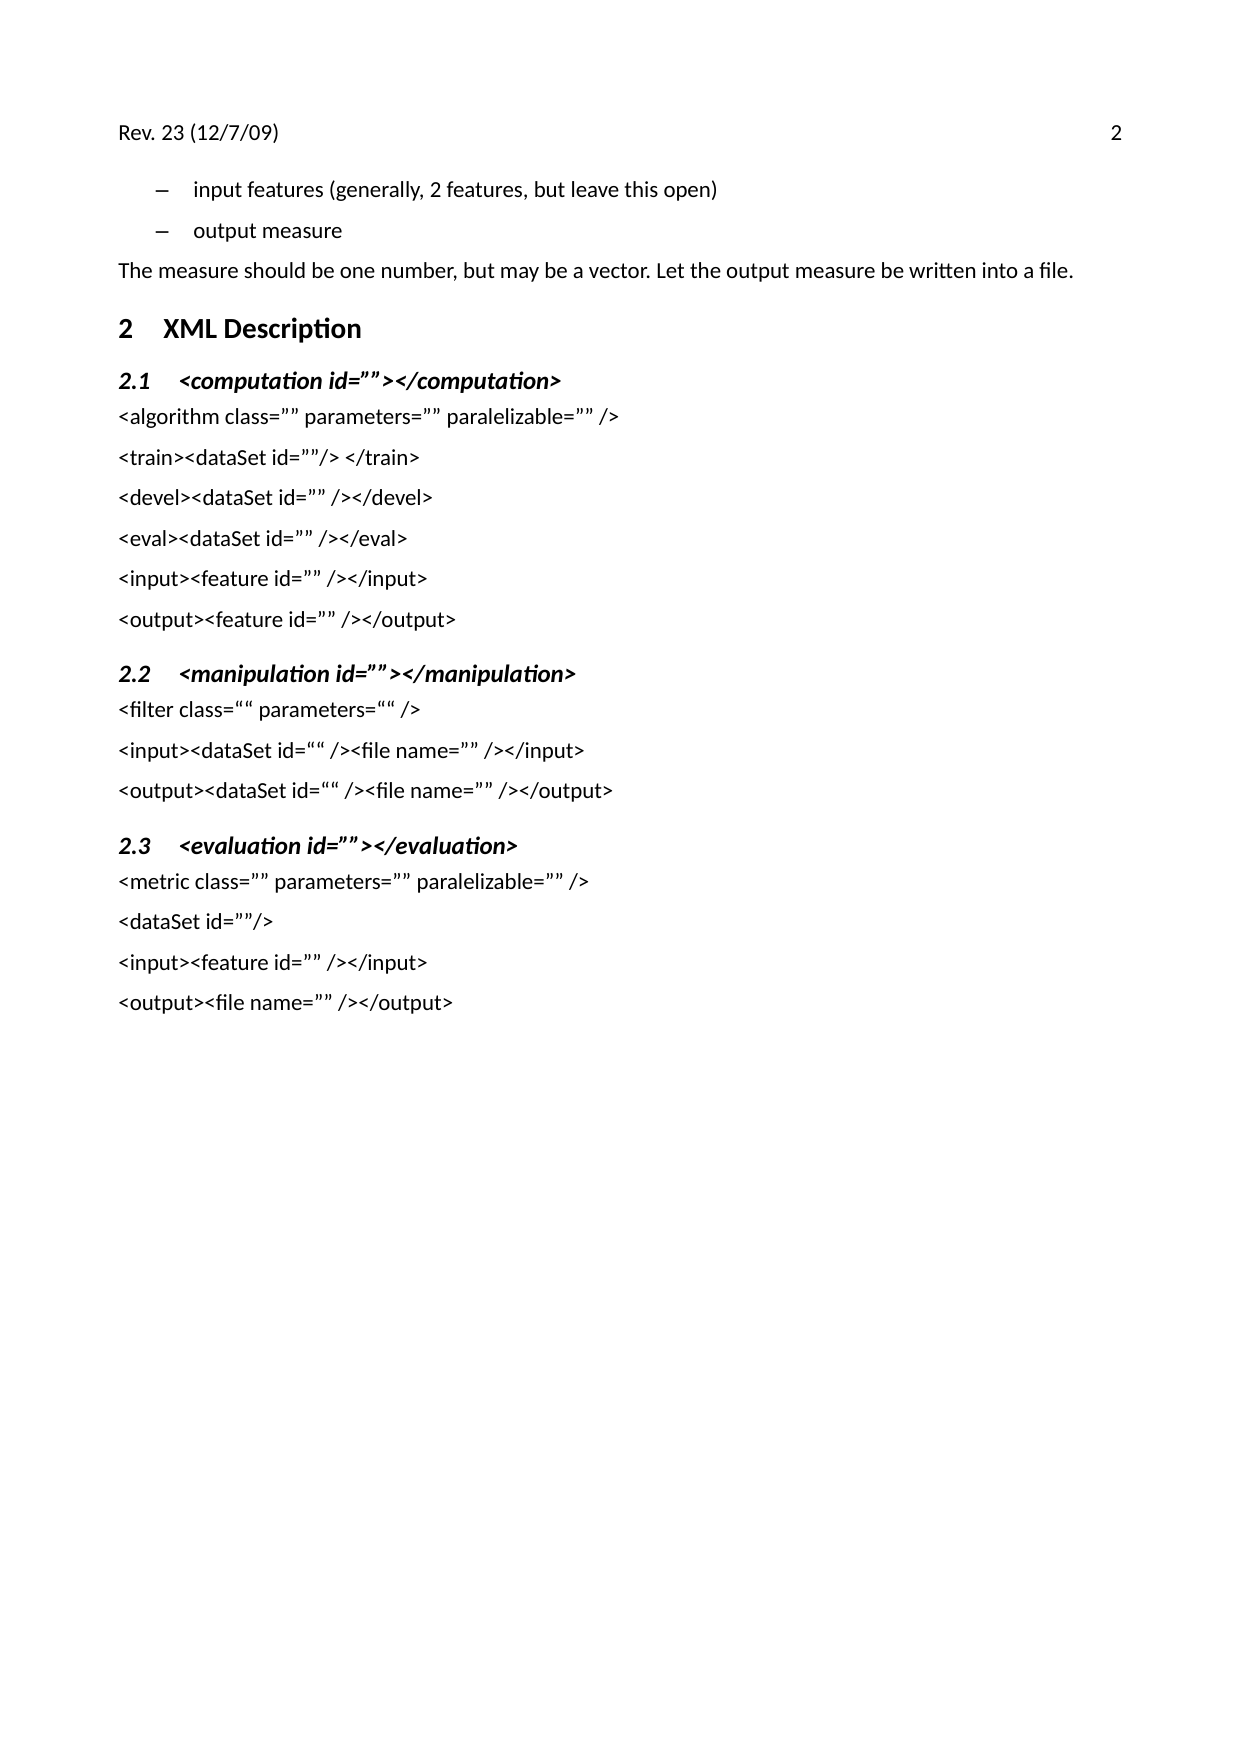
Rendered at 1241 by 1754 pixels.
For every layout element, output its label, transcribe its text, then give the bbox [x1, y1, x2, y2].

text <input><dataSet id=““ /><file name=”” /></input> [118, 736, 1122, 764]
list output measure [156, 216, 1122, 244]
text <output><feature id=”” /></output> [118, 605, 1122, 633]
text <algorithm class=”” parameters=”” paralelizable=”” /> [118, 402, 1122, 430]
subtitle <manipulation id=””></manipulation> [118, 658, 1122, 689]
text <eval><dataSet id=”” /></eval> [118, 524, 1122, 552]
list input features (generally, 2 features, but leave this open) [156, 176, 1122, 204]
subtitle <computation id=””></computation> [118, 365, 1122, 396]
text <metric class=”” parameters=”” paralelizable=”” /> [118, 867, 1122, 895]
text <dataSet id=””/> [118, 907, 1122, 936]
text <filter class=““ parameters=““ /> [118, 695, 1122, 723]
text <devel><dataSet id=”” /></devel> [118, 483, 1122, 511]
subtitle <evaluation id=””></evaluation> [118, 830, 1122, 861]
text <output><dataSet id=““ /><file name=”” /></output> [118, 776, 1122, 804]
text <input><feature id=”” /></input> [118, 948, 1122, 976]
subtitle XML Description [118, 310, 1122, 346]
text <input><feature id=”” /></input> [118, 564, 1122, 592]
text <train><dataSet id=””/> </train> [118, 443, 1122, 471]
text The measure should be one number, but may be a vector. Let the output measure be written into a file. [118, 257, 1122, 285]
text <output><file name=”” /></output> [118, 988, 1122, 1017]
